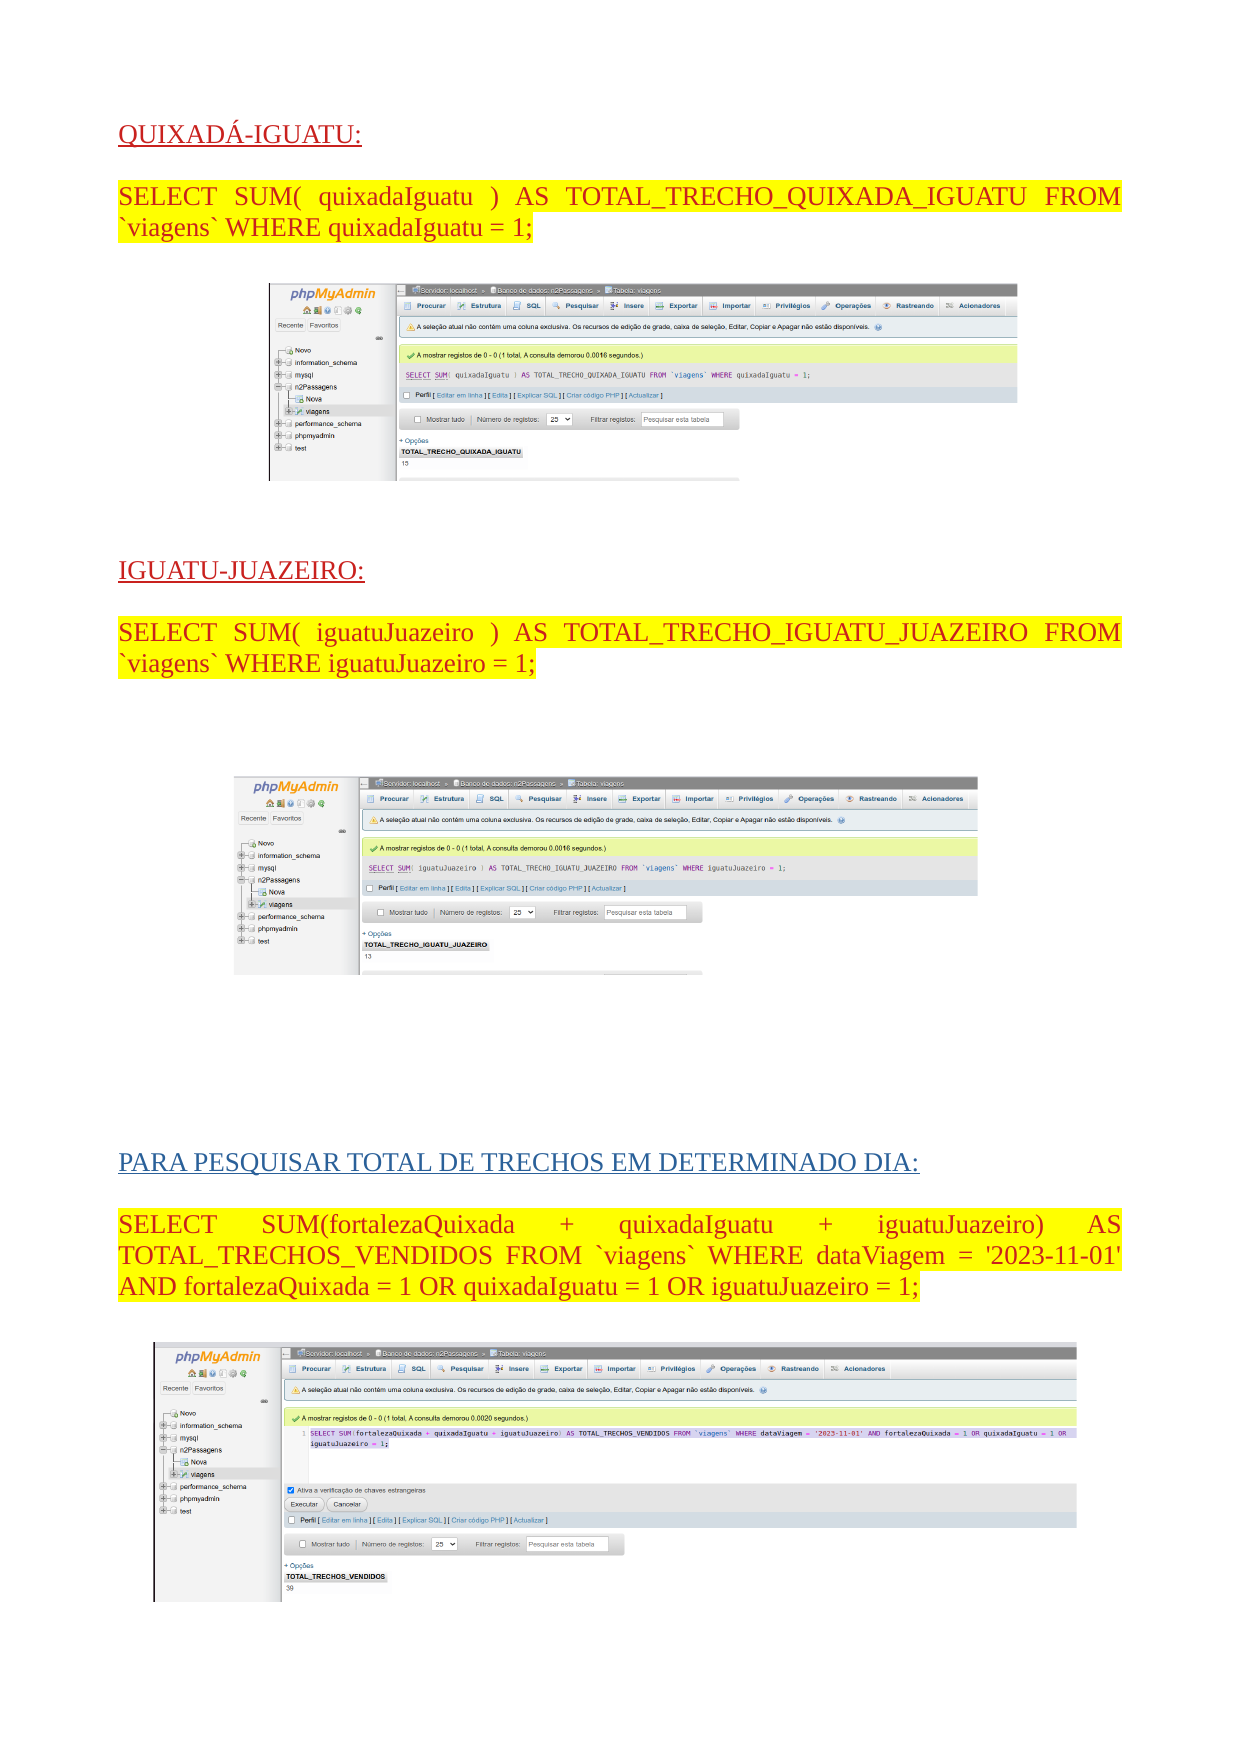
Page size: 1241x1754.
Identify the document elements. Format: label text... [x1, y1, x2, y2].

text IGUATU-JUAZEIRO: [118, 554, 1122, 585]
picture [233, 776, 978, 928]
text QUIXADÁ-IGUATU: [118, 118, 1122, 149]
text SELECT SUM(fortalezaQuixada + quixadaIguatu + iguatuJuazeiro) AS TOTAL_TRECHOS_VENDIDOS FROM `viagens` WHERE dataViagem = '2023-11-01' AND fortalezaQuixada = 1 OR quixadaIguatu = 1 OR iguatuJuazeiro = 1; [118, 1208, 1122, 1302]
text SELECT SUM( iguatuJuazeiro ) AS TOTAL_TRECHO_IGUATU_JUAZEIRO FROM `viagens` WHERE iguatuJuazeiro = 1; [118, 616, 1122, 679]
text PARA PESQUISAR TOTAL DE TRECHOS EM DETERMINADO DIA: [118, 1146, 1122, 1177]
picture [153, 1342, 1077, 1602]
text SELECT SUM( quixadaIguatu ) AS TOTAL_TRECHO_QUIXADA_IGUATU FROM `viagens` WHERE quixadaIguatu = 1; [118, 180, 1122, 243]
picture [268, 283, 1018, 434]
